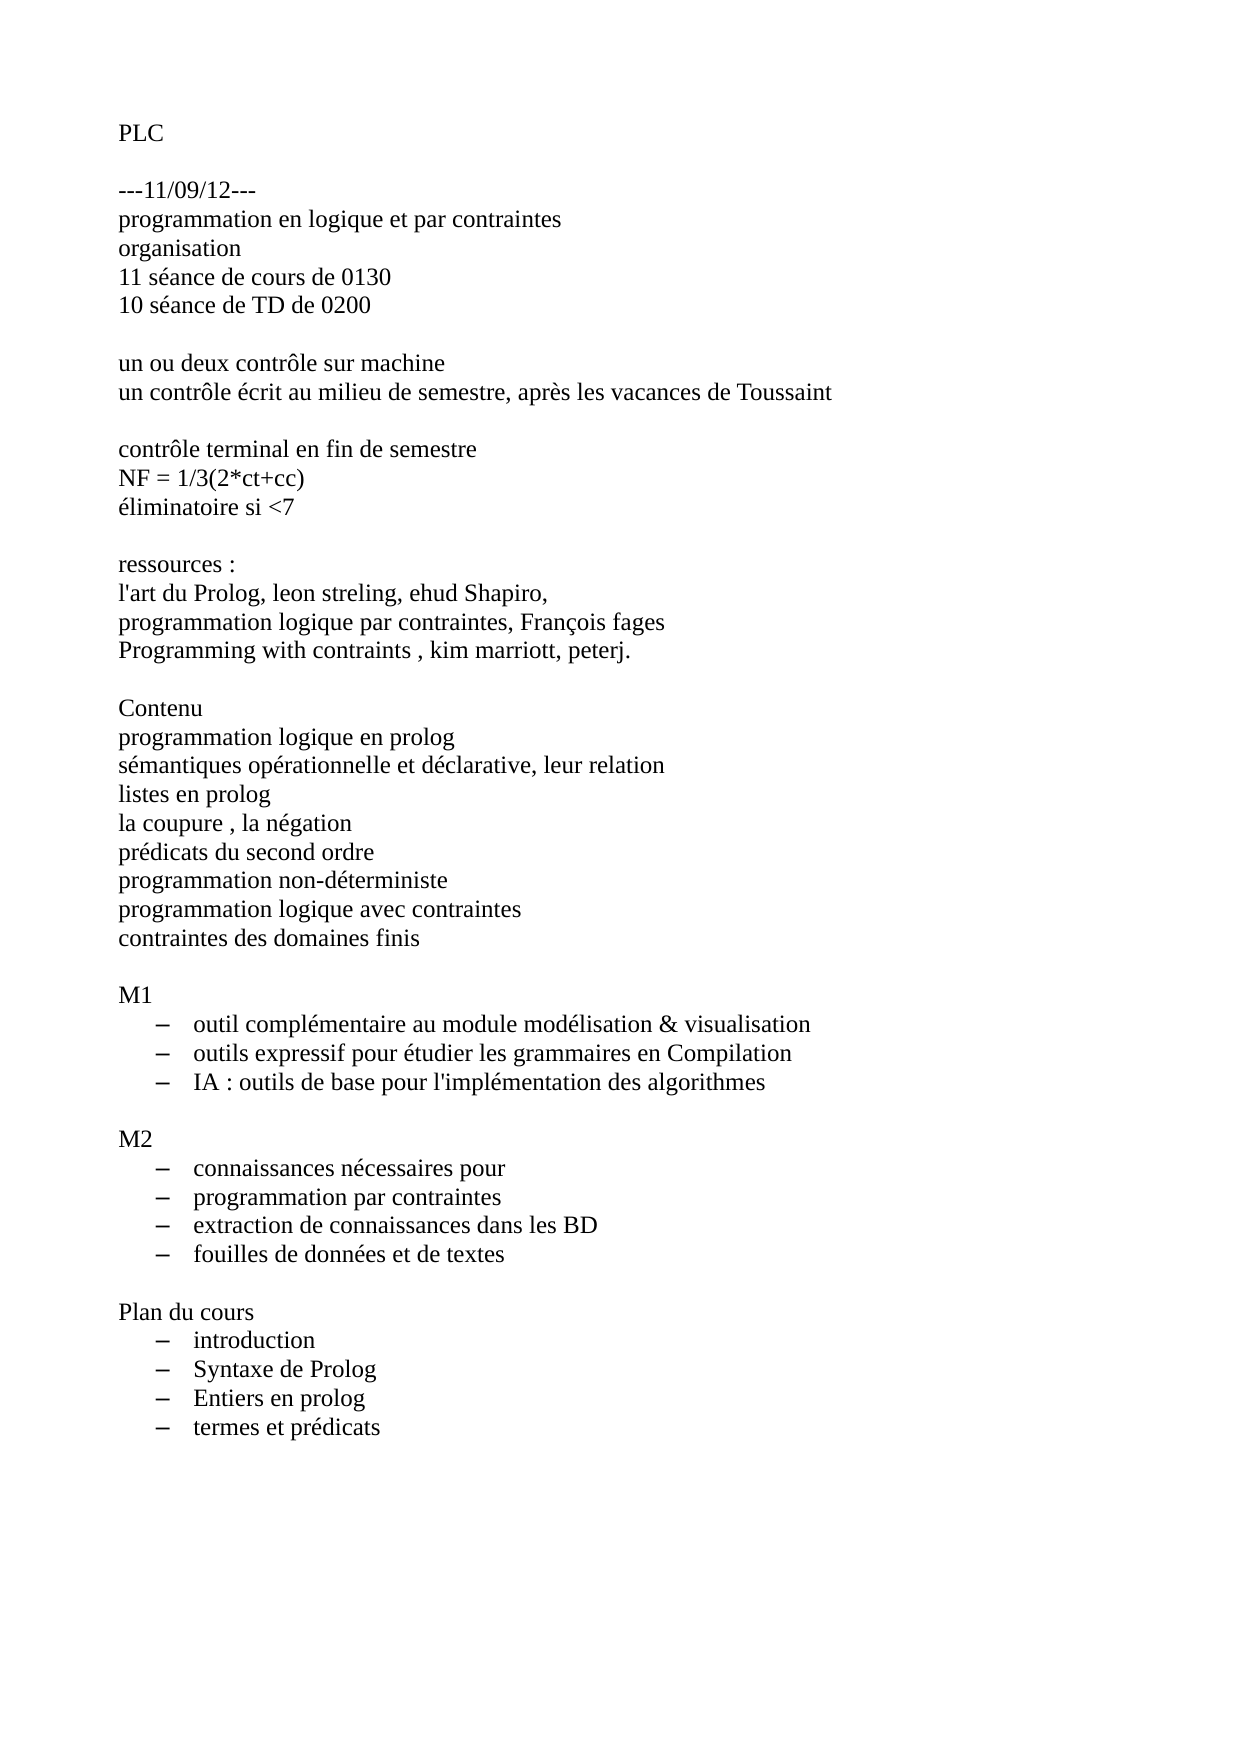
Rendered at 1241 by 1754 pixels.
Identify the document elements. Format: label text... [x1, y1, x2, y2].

text programmation non-déterministe [118, 866, 1122, 894]
list introduction [156, 1326, 1122, 1354]
text l'art du Prolog, leon streling, ehud Shapiro, [118, 578, 1122, 607]
text ---11/09/12--- [118, 176, 1122, 204]
text 10 séance de TD de 0200 [118, 291, 1122, 319]
text contraintes des domaines finis [118, 923, 1122, 952]
text programmation logique avec contraintes [118, 894, 1122, 923]
text prédicats du second ordre [118, 837, 1122, 866]
list outils expressif pour étudier les grammaires en Compilation [156, 1038, 1122, 1067]
list Entiers en prolog [156, 1383, 1122, 1412]
text programmation en logique et par contraintes [118, 204, 1122, 233]
text organisation [118, 233, 1122, 262]
text 11 séance de cours de 0130 [118, 262, 1122, 291]
text Programming with contraints , kim marriott, peterj. [118, 636, 1122, 664]
text listes en prolog [118, 779, 1122, 808]
text programmation logique par contraintes, François fages [118, 607, 1122, 636]
text M1 [118, 981, 1122, 1009]
text un contrôle écrit au milieu de semestre, après les vacances de Toussaint [118, 377, 1122, 406]
text un ou deux contrôle sur machine [118, 348, 1122, 377]
text ressources : [118, 549, 1122, 578]
text NF = 1/3(2*ct+cc) [118, 463, 1122, 492]
text programmation logique en prolog [118, 722, 1122, 751]
list programmation par contraintes [156, 1182, 1122, 1211]
list termes et prédicats [156, 1412, 1122, 1441]
text contrôle terminal en fin de semestre [118, 434, 1122, 463]
text M2 [118, 1124, 1122, 1153]
list fouilles de données et de textes [156, 1239, 1122, 1268]
text Plan du cours [118, 1297, 1122, 1326]
text sémantiques opérationnelle et déclarative, leur relation [118, 751, 1122, 779]
text Contenu [118, 693, 1122, 722]
list connaissances nécessaires pour [156, 1153, 1122, 1182]
list extraction de connaissances dans les BD [156, 1211, 1122, 1239]
list outil complémentaire au module modélisation & visualisation [156, 1009, 1122, 1038]
list IA : outils de base pour l'implémentation des algorithmes [156, 1067, 1122, 1096]
text la coupure , la négation [118, 808, 1122, 837]
text PLC [118, 118, 1122, 147]
text éliminatoire si <7 [118, 492, 1122, 521]
list Syntaxe de Prolog [156, 1354, 1122, 1383]
